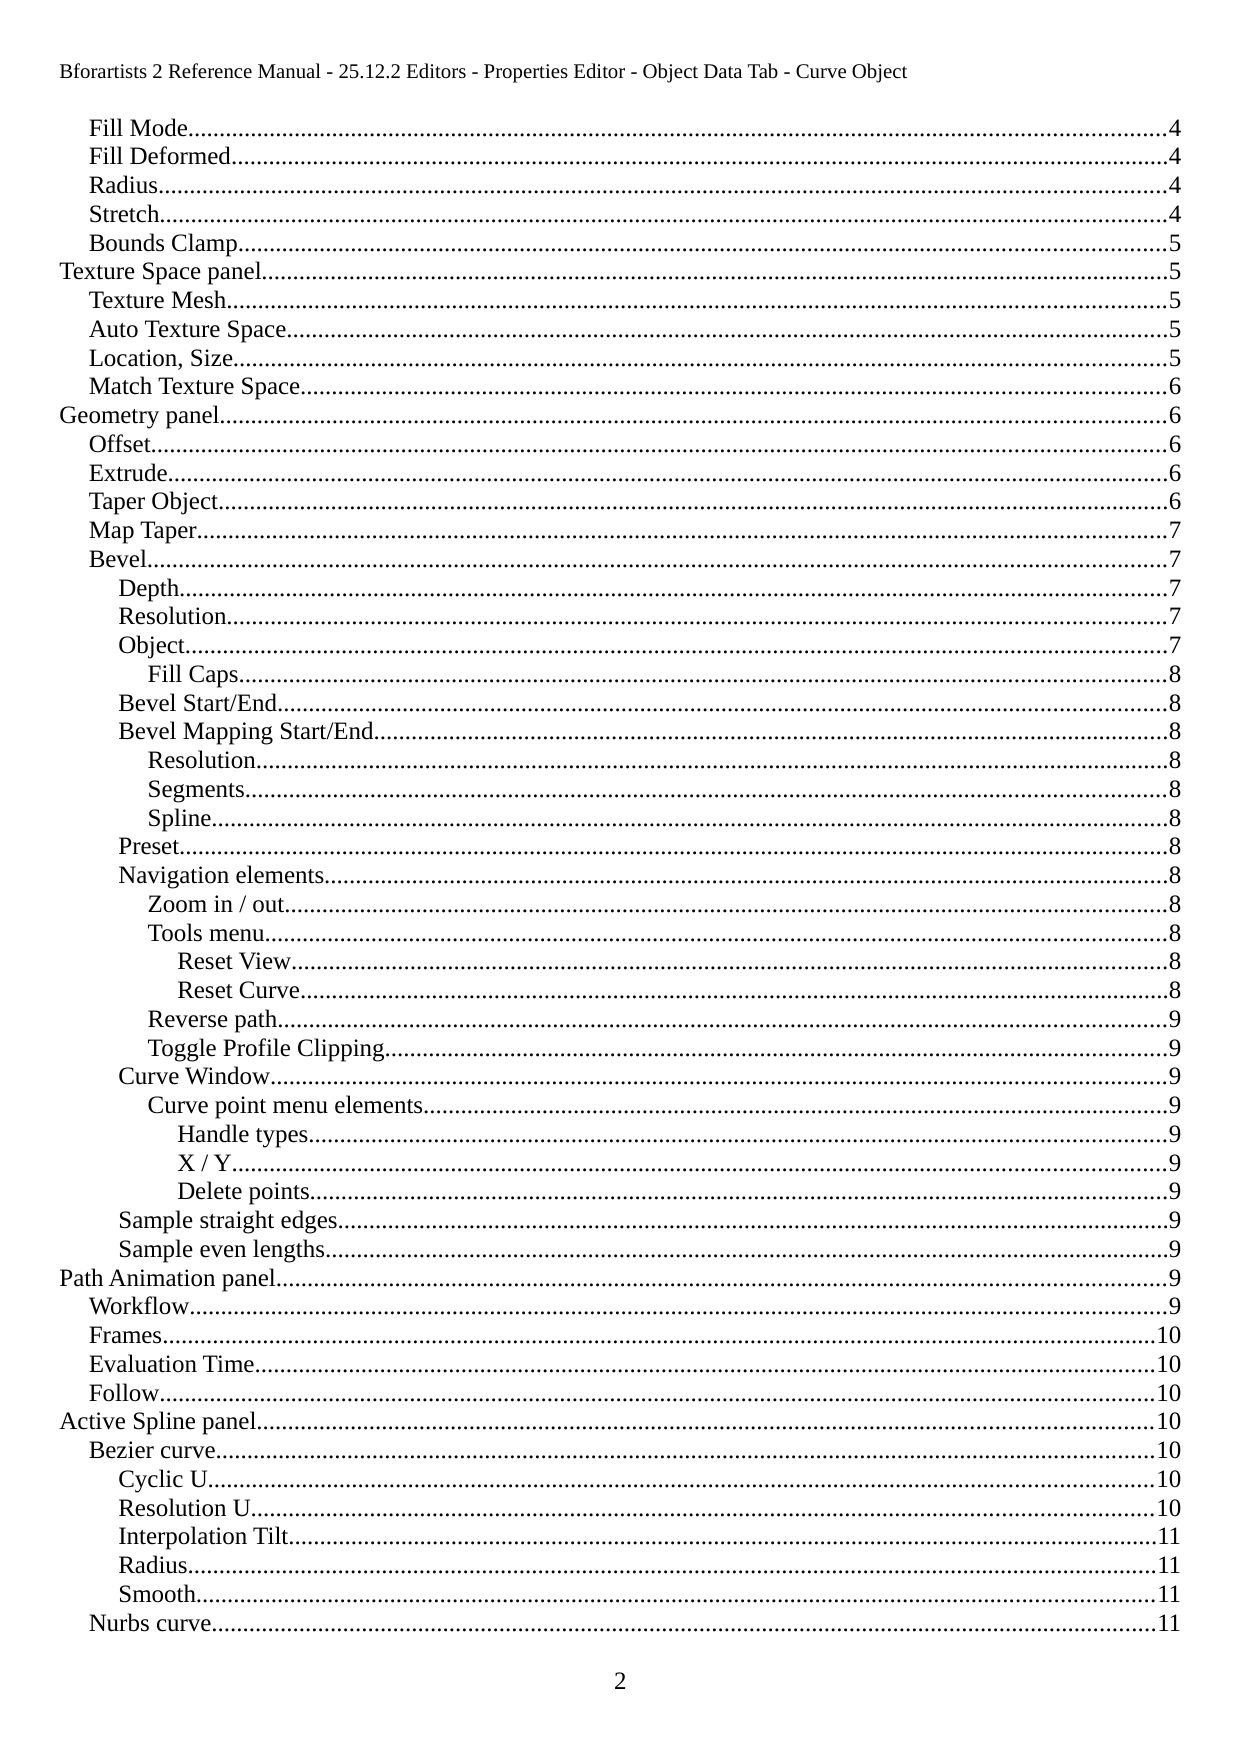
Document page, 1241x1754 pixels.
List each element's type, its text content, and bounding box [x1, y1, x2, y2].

text Spline 8 [147, 803, 1181, 831]
text Bevel 7 [88, 544, 1181, 573]
text Delete points 9 [177, 1176, 1181, 1205]
text Auto Texture Space 5 [88, 314, 1181, 343]
text Location, Size 5 [88, 343, 1181, 371]
text Frames 10 [88, 1320, 1181, 1349]
text Geometry panel 6 [59, 400, 1181, 429]
text Interpolation Tilt 11 [118, 1521, 1181, 1550]
text Radius 4 [88, 170, 1181, 199]
text Segments 8 [147, 774, 1181, 803]
text Bezier curve 10 [88, 1435, 1181, 1464]
text Preset 8 [118, 831, 1181, 860]
text Extrude 6 [88, 458, 1181, 486]
text Taper Object 6 [88, 486, 1181, 515]
text Fill Mode 4 [88, 113, 1181, 141]
text Fill Caps 8 [147, 659, 1181, 688]
text Depth 7 [118, 573, 1181, 601]
text Radius 11 [118, 1550, 1181, 1579]
text Active Spline panel 10 [59, 1406, 1181, 1435]
text Texture Space panel 5 [59, 256, 1181, 285]
text Resolution 8 [147, 745, 1181, 774]
text Object 7 [118, 630, 1181, 659]
text Smooth 11 [118, 1579, 1181, 1608]
text Path Animation panel 9 [59, 1263, 1181, 1291]
text Sample even lengths 9 [118, 1234, 1181, 1263]
text Follow 10 [88, 1378, 1181, 1406]
text Bounds Clamp 5 [88, 228, 1181, 256]
text Map Taper 7 [88, 515, 1181, 544]
text Toggle Profile Clipping 9 [147, 1033, 1181, 1061]
text Match Texture Space 6 [88, 371, 1181, 400]
text Fill Deformed 4 [88, 141, 1181, 170]
text Resolution U 10 [118, 1493, 1181, 1521]
text Stretch 4 [88, 199, 1181, 228]
text Reset Curve 8 [177, 975, 1181, 1004]
text Bevel Mapping Start/End 8 [118, 716, 1181, 745]
text Reverse path 9 [147, 1004, 1181, 1033]
text Bevel Start/End 8 [118, 688, 1181, 716]
text Cyclic U 10 [118, 1464, 1181, 1493]
text Sample straight edges 9 [118, 1205, 1181, 1234]
text Tools menu 8 [147, 918, 1181, 946]
text Resolution 7 [118, 601, 1181, 630]
text X / Y 9 [177, 1148, 1181, 1176]
text Evaluation Time 10 [88, 1349, 1181, 1378]
text Offset 6 [88, 429, 1181, 458]
text Handle types 9 [177, 1119, 1181, 1148]
text Zoom in / out 8 [147, 889, 1181, 918]
text Reset View 8 [177, 946, 1181, 975]
text Curve Window 9 [118, 1061, 1181, 1090]
text Curve point menu elements 9 [147, 1090, 1181, 1119]
text Texture Mesh 5 [88, 285, 1181, 314]
text Workflow 9 [88, 1291, 1181, 1320]
text Navigation elements 8 [118, 860, 1181, 889]
text Nurbs curve 11 [88, 1608, 1181, 1636]
